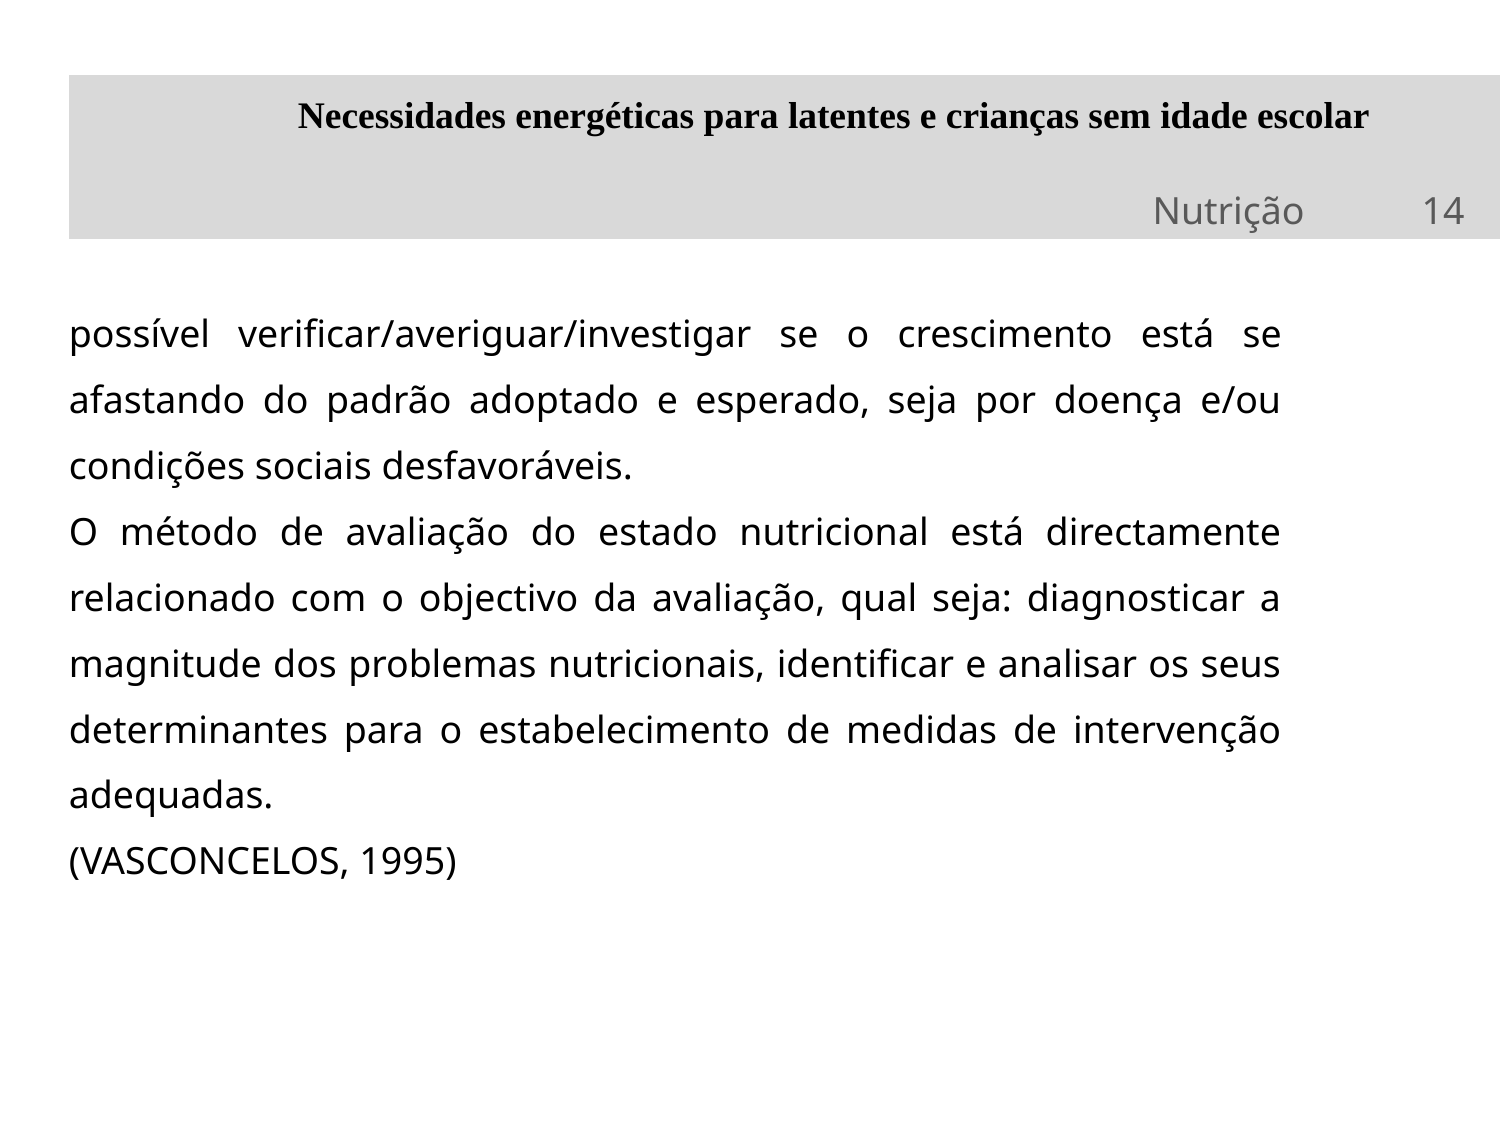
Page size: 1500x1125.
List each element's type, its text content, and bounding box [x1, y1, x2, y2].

text O método de avaliação do estado nutricional está directamente relacionado com o objectivo da avaliação, qual seja: diagnosticar a magnitude dos problemas nutricionais, identificar e analisar os seus determinantes para o estabelecimento de medidas de intervenção adequadas. [69, 505, 1282, 820]
text possível verificar/averiguar/investigar se o crescimento está se afastando do padrão adoptado e esperado, seja por doença e/ou condições sociais desfavoráveis. [69, 307, 1282, 490]
text (VASCONCELOS, 1995) [69, 834, 1282, 886]
